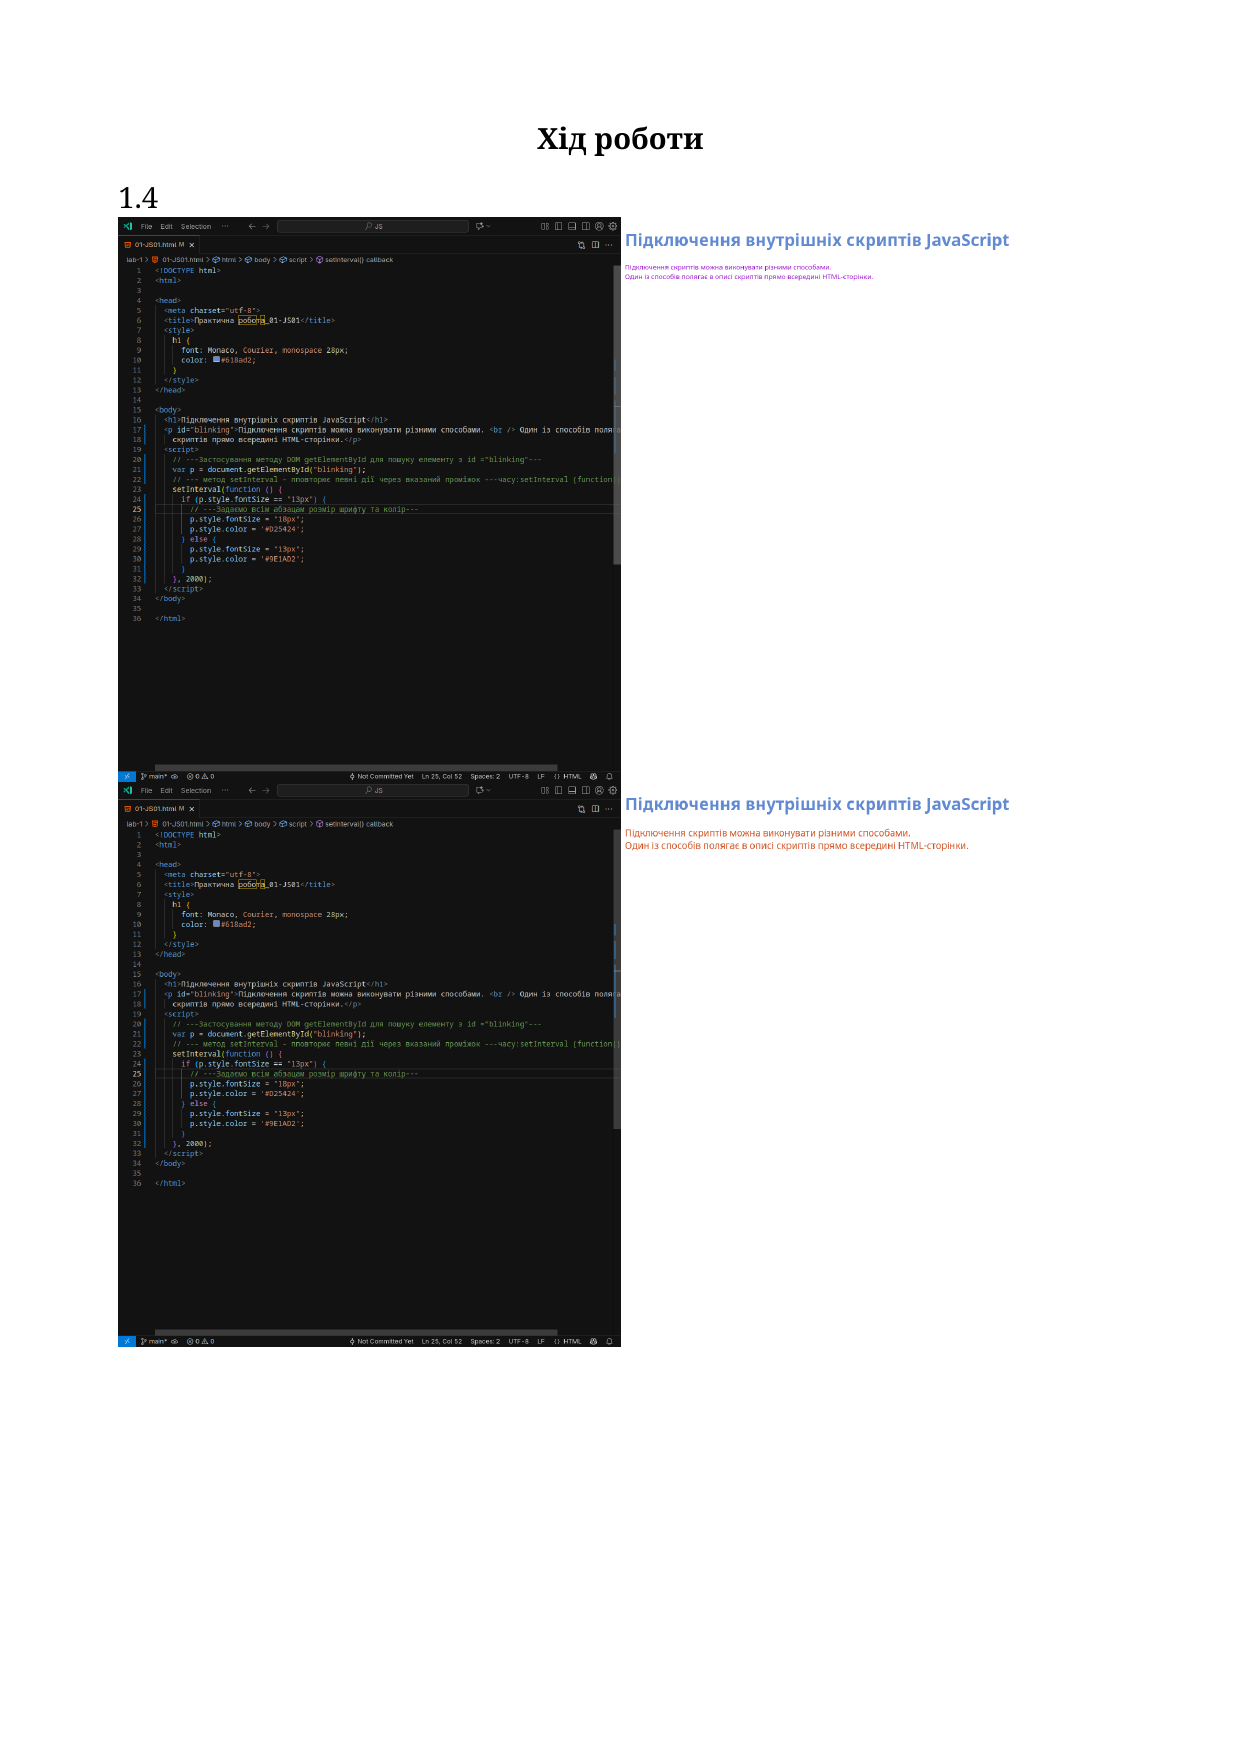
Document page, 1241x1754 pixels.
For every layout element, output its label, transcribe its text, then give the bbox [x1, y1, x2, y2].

picture [118, 217, 1123, 1347]
text 1.4 [118, 178, 1122, 217]
title Хід роботи [118, 118, 1122, 158]
